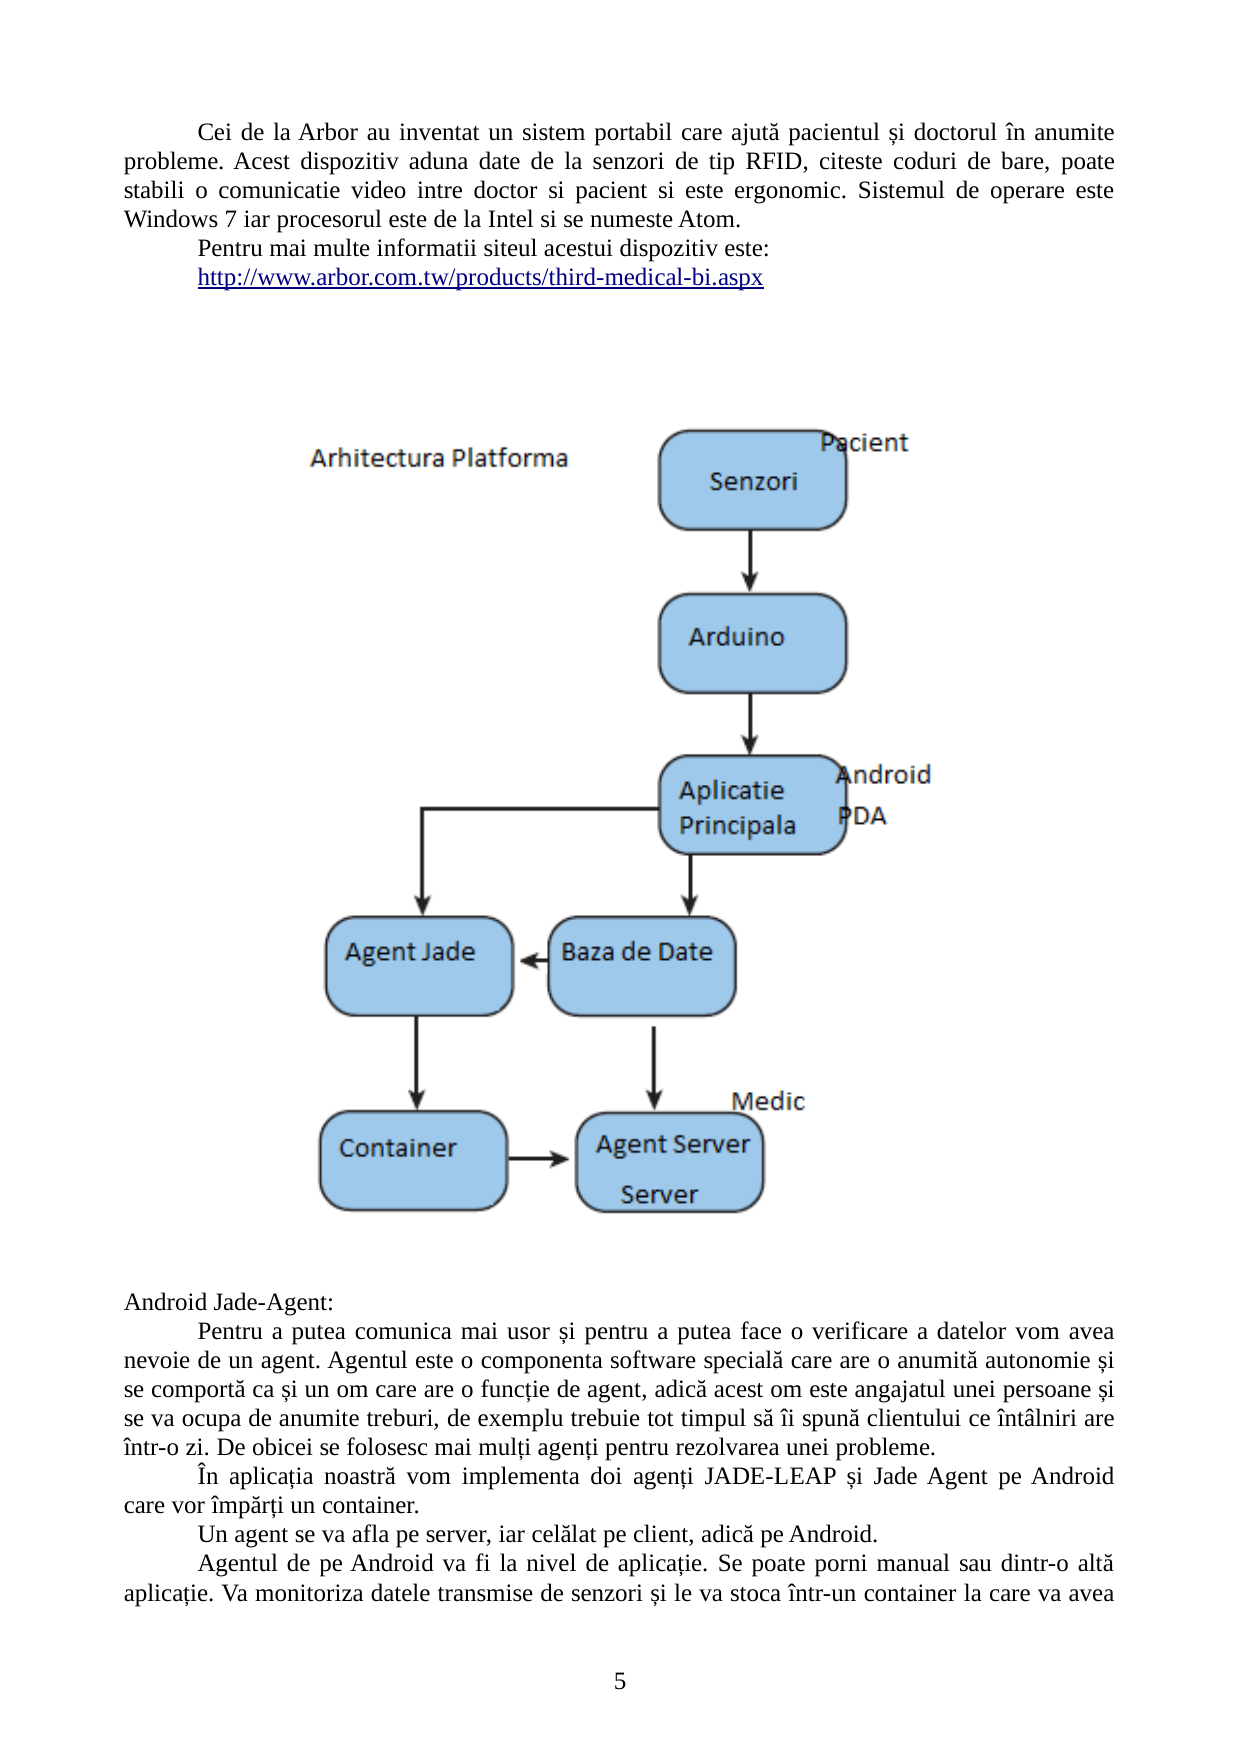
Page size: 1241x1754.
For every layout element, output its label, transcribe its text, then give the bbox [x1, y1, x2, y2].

text Un agent se va afla pe server, iar celălat pe client, adică pe Android. [123, 1519, 1116, 1548]
text Pentru mai multe informatii siteul acestui dispozitiv este: http://www.arbor.com.tw/products/third-medical-bi.aspx [123, 233, 1116, 291]
text Android Jade-Agent: [123, 1287, 1116, 1316]
picture [297, 407, 942, 1229]
text Pentru a putea comunica mai usor și pentru a putea face o verificare a datelor vom avea nevoie de un agent. Agentul este o componenta software specială care are o anumită autonomie și se comportă ca și un om care are o funcție de agent, adică acest om este angajatul unei persoane și se va ocupa de anumite treburi, de exemplu trebuie tot timpul să îi spună clientului ce întâlniri are într-o zi. De obicei se folosesc mai mulți agenți pentru rezolvarea unei probleme. [123, 1316, 1116, 1461]
text În aplicația noastră vom implementa doi agenți JADE-LEAP și Jade Agent pe Android care vor împărți un container. [123, 1461, 1116, 1519]
text Cei de la Arbor au inventat un sistem portabil care ajută pacientul și doctorul în anumite probleme. Acest dispozitiv aduna date de la senzori de tip RFID, citeste coduri de bare, poate stabili o comunicatie video intre doctor si pacient si este ergonomic. Sistemul de operare este Windows 7 iar procesorul este de la Intel si se numeste Atom. [123, 117, 1116, 233]
text Agentul de pe Android va fi la nivel de aplicație. Se poate porni manual sau dintr-o altă aplicație. Va monitoriza datele transmise de senzori și le va stoca într-un container la care va avea [123, 1548, 1116, 1606]
